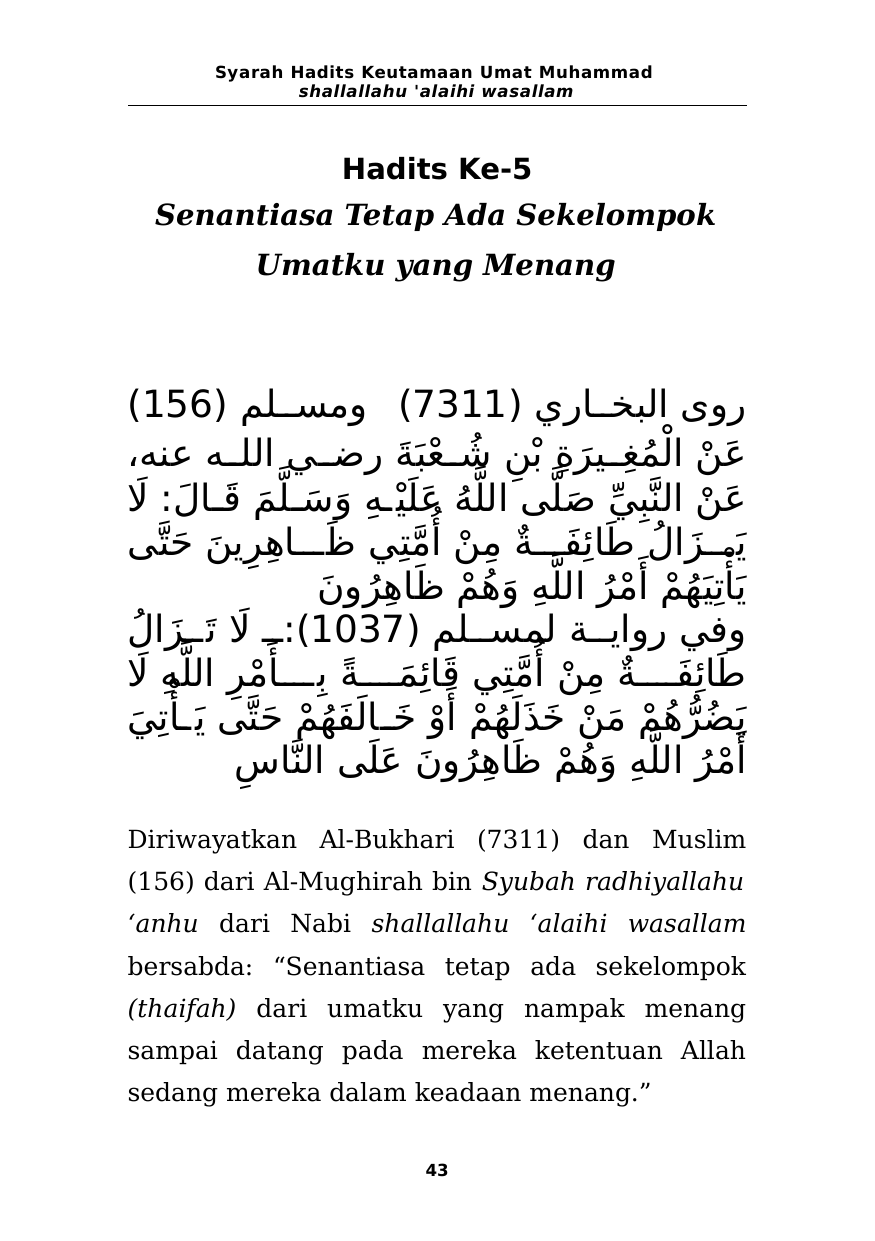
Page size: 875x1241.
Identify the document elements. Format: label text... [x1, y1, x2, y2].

text Diriwayatkan Al-Bukhari (7311) dan Muslim (156) dari Al-Mughirah bin Syubah radhiyallahu ‘anhu dari Nabi shallallahu ‘alaihi wasallam bersabda: “Senantiasa tetap ada sekelompok (thaifah) dari umatku yang nampak menang sampai datang pada mereka ketentuan Allah sedang mereka dalam keadaan menang.” [127, 825, 747, 1108]
text Senantiasa Tetap Ada Sekelompok Umatku yang Menang [127, 198, 747, 282]
text وفي رواية لمسلم (1037): لَا تَزَالُ طَائِفَةٌ مِنْ أُمَّتِي قَائِمَةً بِأَمْرِ اللَّهِ لَا يَضُرُّهُمْ مَنْ خَذَلَهُمْ أَوْ خَالَفَهُمْ حَتَّى يَأْتِيَ أَمْرُ اللَّهِ وَهُمْ ظَاهِرُونَ عَلَى النَّاسِ [127, 608, 747, 783]
text روى البخاري (7311) ومسلم (156) عَنْ الْمُغِيرَةِ بْنِ شُعْبَةَ رضي الله عنه، عَنْ النَّبِيِّ صَلَّى اللَّهُ عَلَيْهِ وَسَلَّمَ قَالَ: لَا يَزَالُ طَائِفَةٌ مِنْ أُمَّتِي ظَاهِرِينَ حَتَّى يَأْتِيَهُمْ أَمْرُ اللَّهِ وَهُمْ ظَاهِرُونَ [127, 382, 747, 608]
subtitle Hadits Ke-5 [127, 155, 747, 186]
